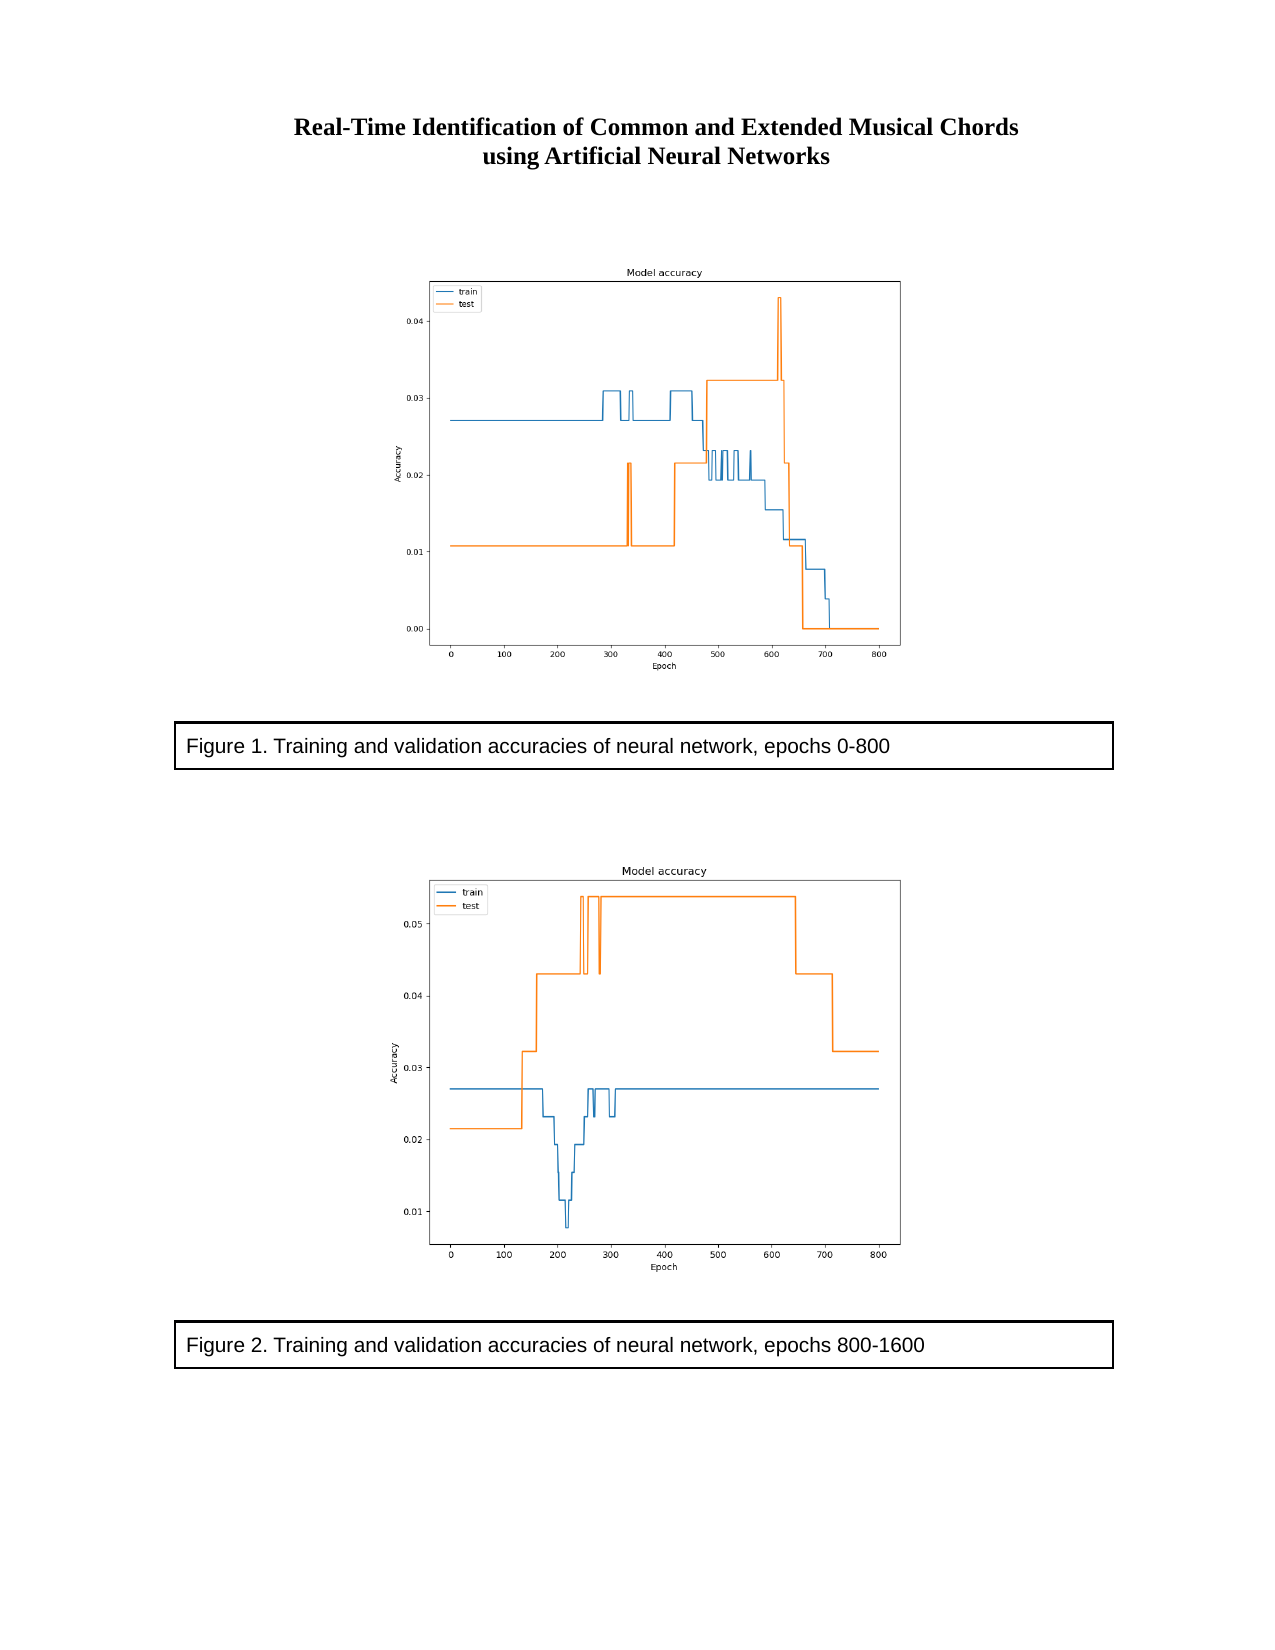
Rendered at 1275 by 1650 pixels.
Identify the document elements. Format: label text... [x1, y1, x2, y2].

picture [353, 225, 960, 697]
table_header Figure 2. Training and validation accuracies of neural network, epochs 800-1600 [176, 1323, 1112, 1367]
picture [353, 824, 960, 1296]
table_header Figure 1. Training and validation accuracies of neural network, epochs 0-800 [176, 724, 1112, 768]
